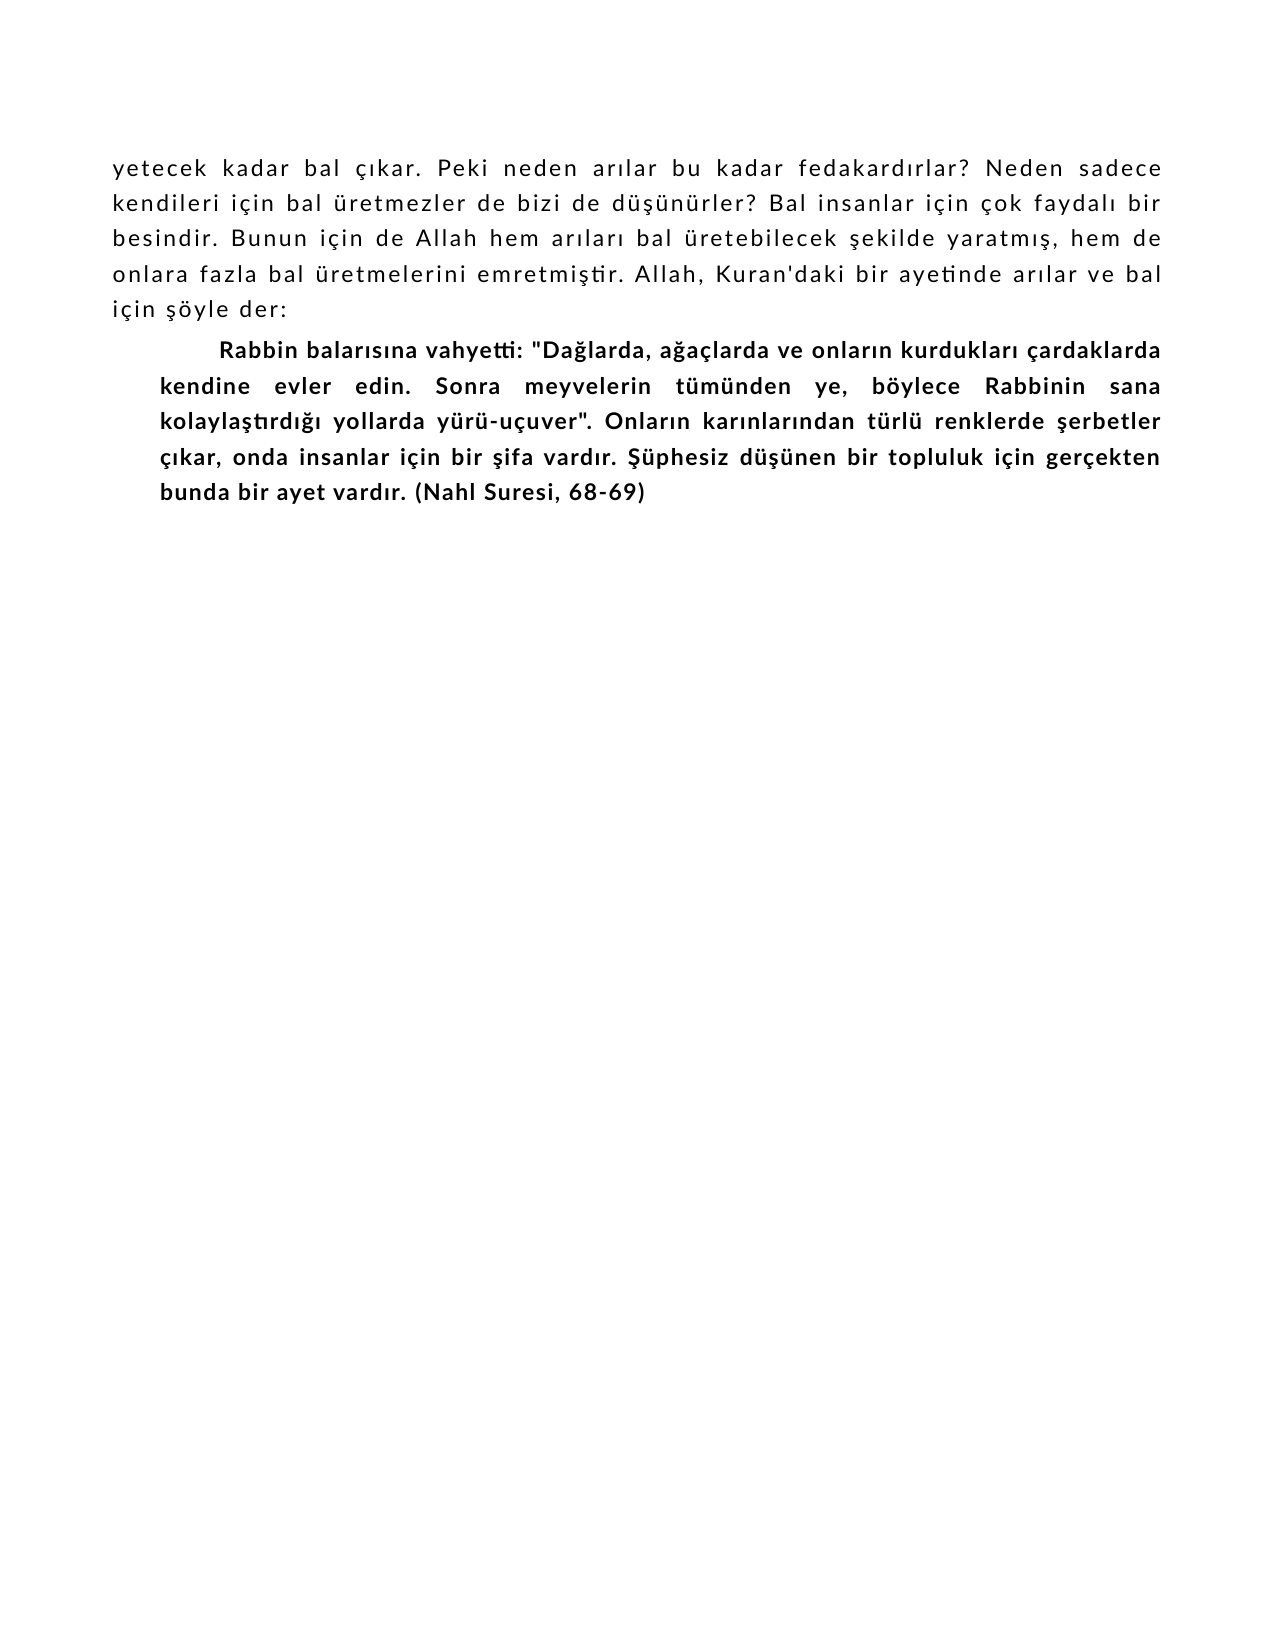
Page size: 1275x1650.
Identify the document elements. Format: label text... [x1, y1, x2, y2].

text yetecek kadar bal çıkar. Peki neden arılar bu kadar fedakardırlar? Neden sadece kendileri için bal üretmezler de bizi de düşünürler? Bal insanlar için çok faydalı bir besindir. Bunun için de Allah hem arıları bal üretebilecek şekilde yaratmış, hem de onlara fazla bal üretmelerini emretmiştir. Allah, Kuran'daki bir ayetinde arılar ve bal için şöyle der: [112, 148, 1162, 325]
text Rabbin balarısına vahyetti: "Dağlarda, ağaçlarda ve onların kurdukları çardaklarda kendine evler edin. Sonra meyvelerin tümünden ye, böylece Rabbinin sana kolaylaştırdığı yollarda yürü-uçuver". Onların karınlarından türlü renklerde şerbetler çıkar, onda insanlar için bir şifa vardır. Şüphesiz düşünen bir topluluk için gerçekten bunda bir ayet vardır. (Nahl Suresi, 68-69) [160, 331, 1162, 508]
